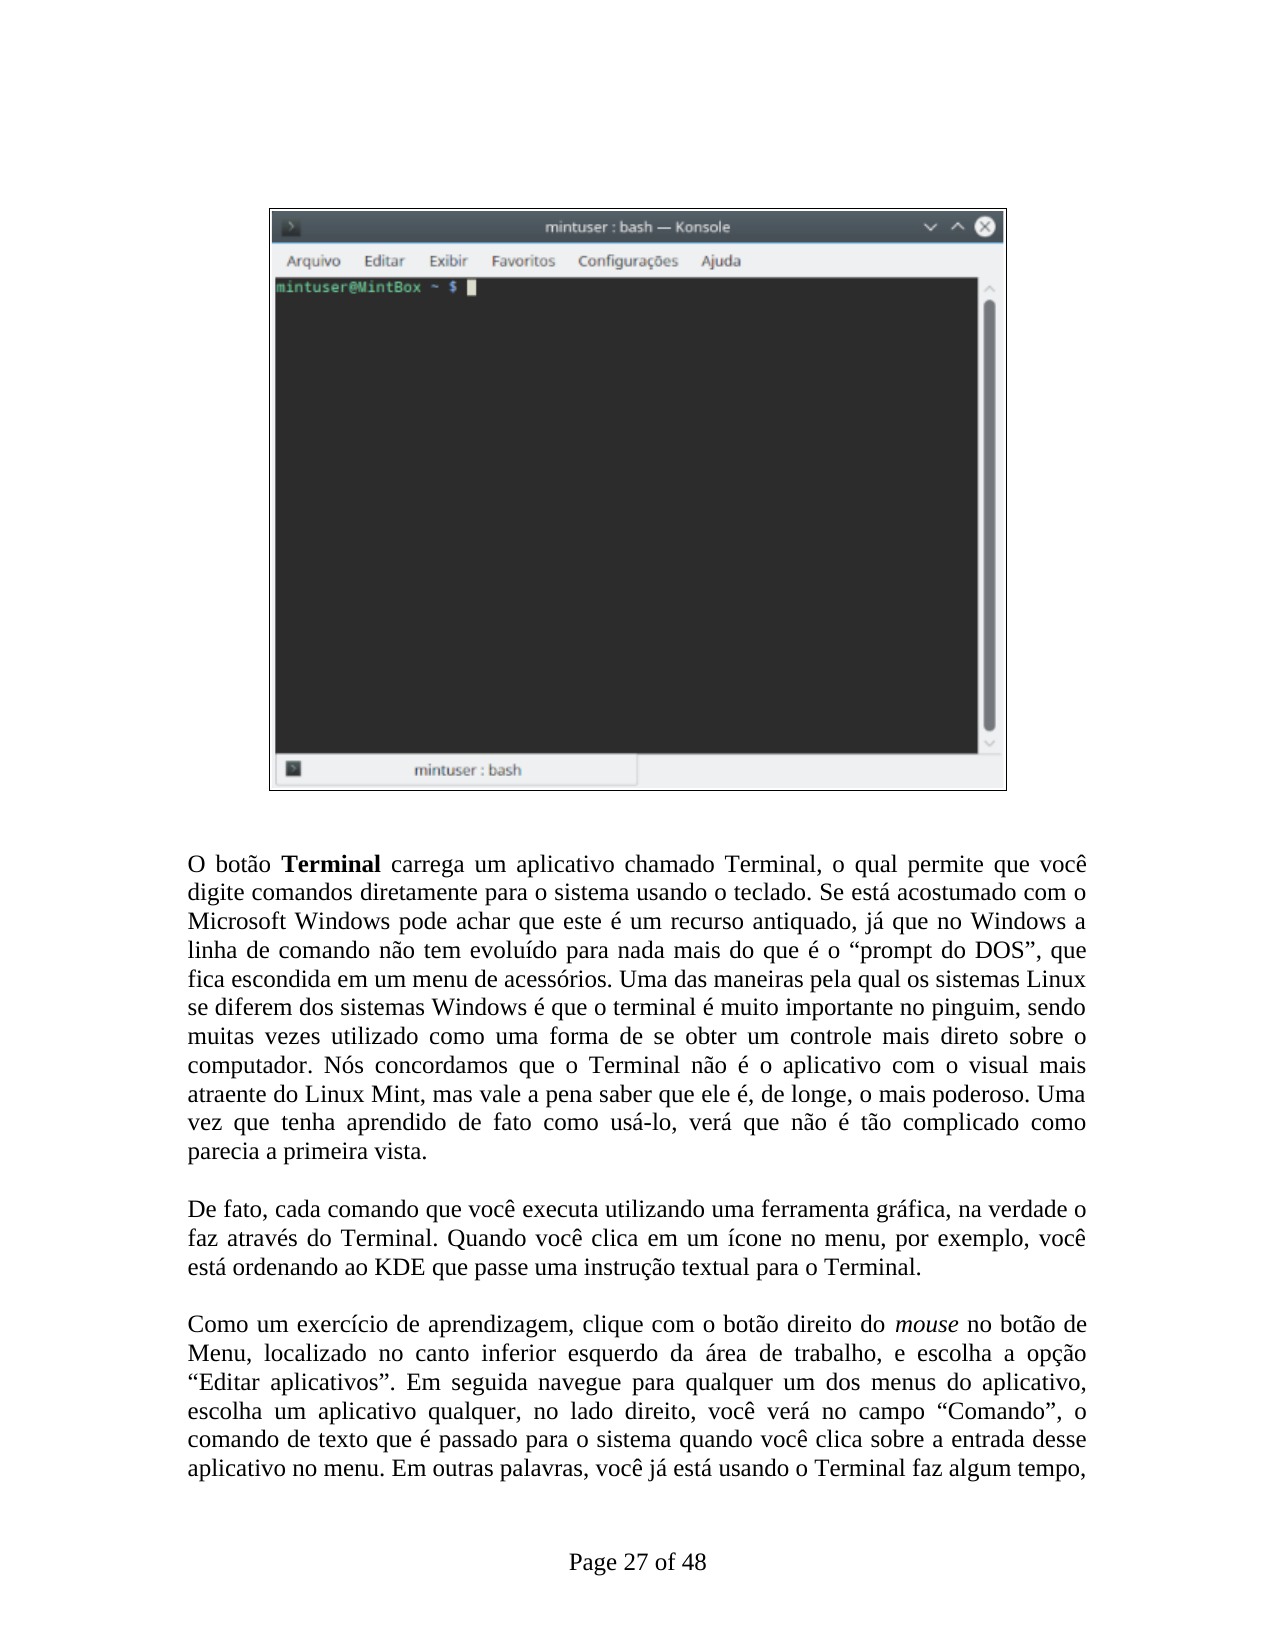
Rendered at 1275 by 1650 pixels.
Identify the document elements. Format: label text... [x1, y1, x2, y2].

text De fato, cada comando que você executa utilizando uma ferramenta gráfica, na verdade o faz através do Terminal. Quando você clica em um ícone no menu, por exemplo, você está ordenando ao KDE que passe uma instrução textual para o Terminal. [187, 1194, 1087, 1281]
text Como um exercício de aprendizagem, clique com o botão direito do mouse no botão de Menu, localizado no canto inferior esquerdo da área de trabalho, e escolha a opção “Editar aplicativos”. Em seguida navegue para qualquer um dos menus do aplicativo, escolha um aplicativo qualquer, no lado direito, você verá no campo “Comando”, o comando de texto que é passado para o sistema quando você clica sobre a entrada desse aplicativo no menu. Em outras palavras, você já está usando o Terminal faz algum tempo, [187, 1309, 1087, 1482]
text O botão Terminal carrega um aplicativo chamado Terminal, o qual permite que você digite comandos diretamente para o sistema usando o teclado. Se está acostumado com o Microsoft Windows pode achar que este é um recurso antiquado, já que no Windows a linha de comando não tem evoluído para nada mais do que é o “prompt do DOS”, que fica escondida em um menu de acessórios. Uma das maneiras pela qual os sistemas Linux se diferem dos sistemas Windows é que o terminal é muito importante no pinguim, sendo muitas vezes utilizado como uma forma de se obter um controle mais direto sobre o computador. Nós concordamos que o Terminal não é o aplicativo com o visual mais atraente do Linux Mint, mas vale a pena saber que ele é, de longe, o mais poderoso. Uma vez que tenha aprendido de fato como usá-lo, verá que não é tão complicado como parecia a primeira vista. [187, 849, 1087, 1165]
picture [271, 211, 1004, 788]
